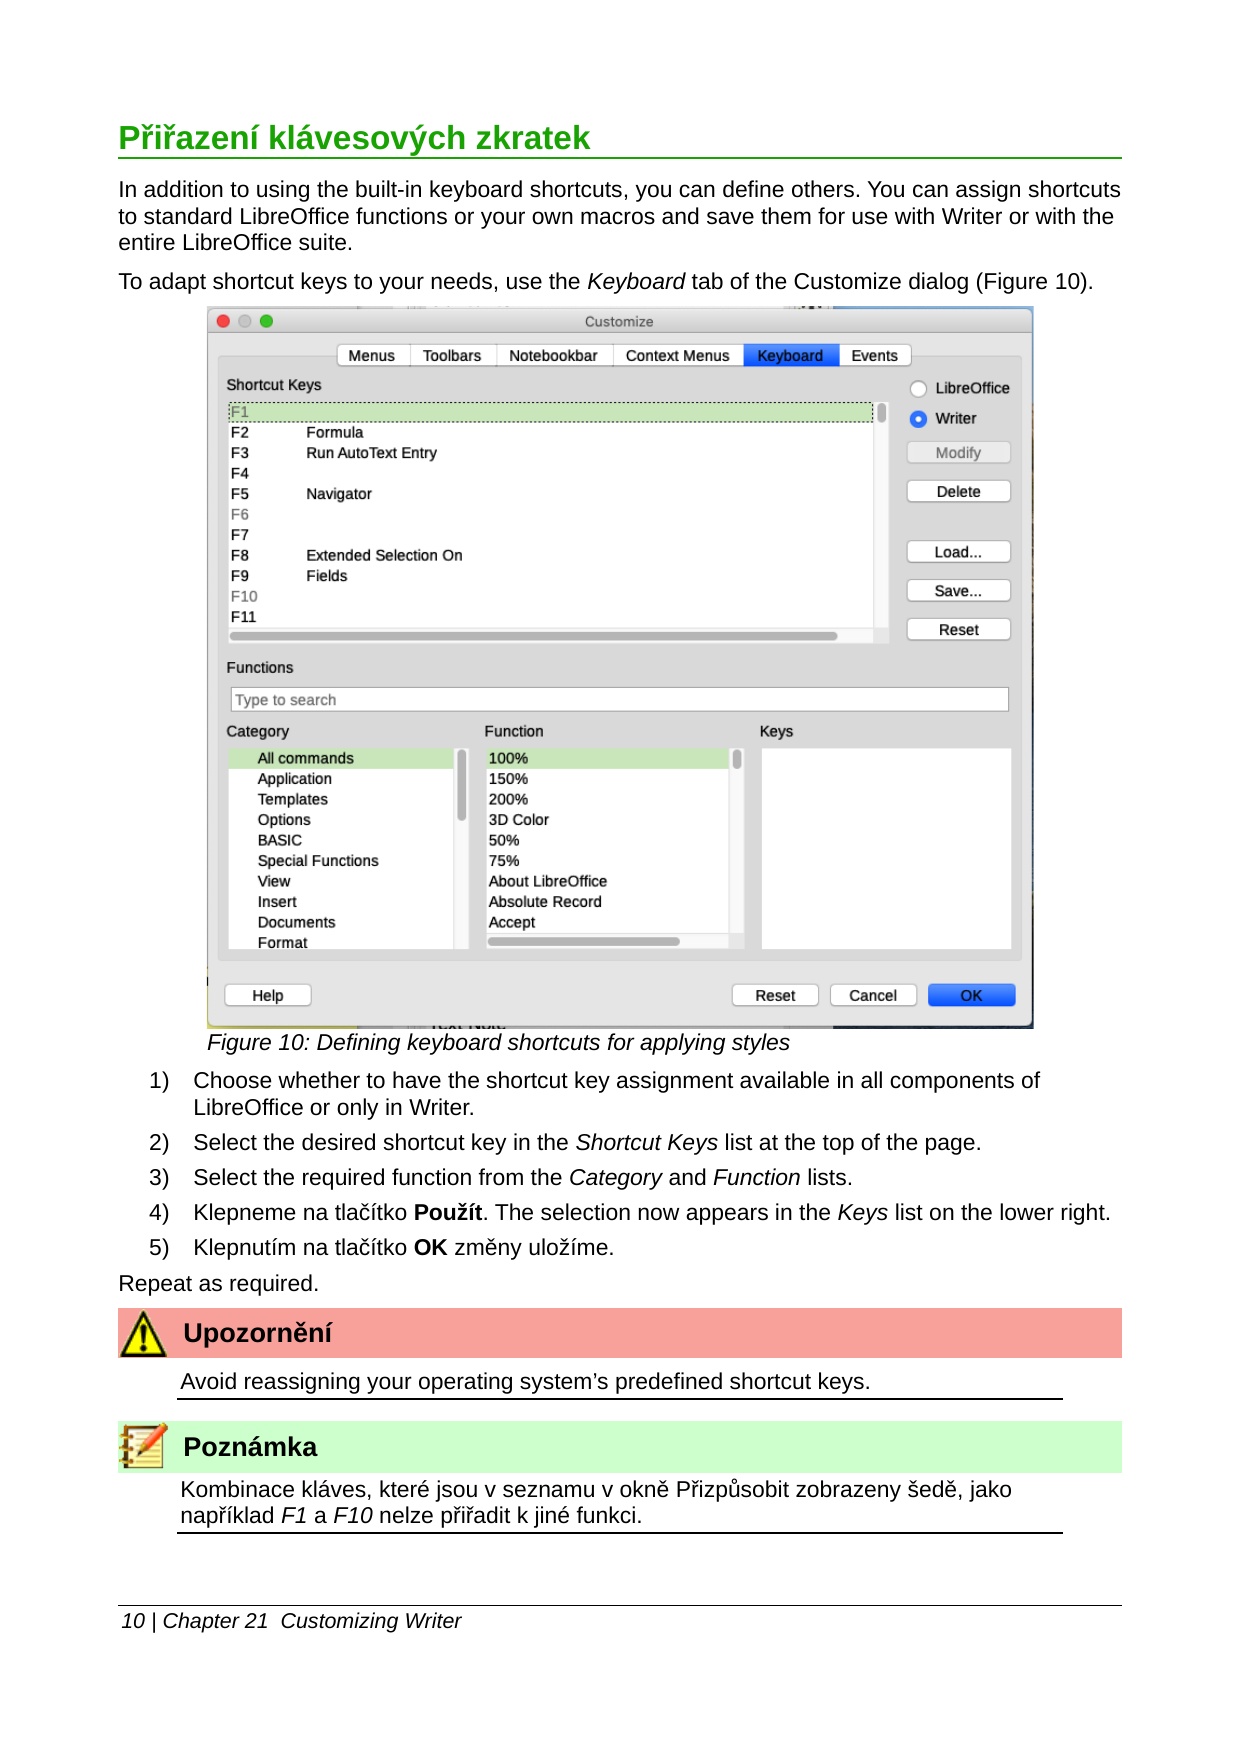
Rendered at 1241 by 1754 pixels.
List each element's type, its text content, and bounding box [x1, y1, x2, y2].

picture [206, 306, 1034, 1029]
text In addition to using the built-in keyboard shortcuts, you can define others. You can assign shortcuts to standard LibreOffice functions or your own macros and save them for use with Writer or with the entire LibreOffice suite. [118, 176, 1122, 255]
list Klepnutím na tlačítko OK změny uložíme. [169, 1234, 1122, 1261]
list Select the required function from the Category and Function lists. [169, 1164, 1122, 1190]
subtitle Přiřazení klávesových zkratek [118, 118, 1122, 157]
list Choose whether to have the shortcut key assignment available in all components of LibreOffice or only in Writer. [169, 1067, 1122, 1120]
text Repeat as required. [118, 1269, 1122, 1296]
list Klepneme na tlačítko Použít. The selection now appears in the Keys list on the lower right. [169, 1199, 1122, 1226]
text Avoid reassigning your operating system’s predefined shortcut keys. [177, 1365, 1063, 1398]
subtitle Upozornění [118, 1308, 1122, 1358]
text Kombinace kláves, které jsou v seznamu v okně Přizpůsobit zobrazeny šedě, jako například F1 a F10 nelze přiřadit k jiné funkci. [177, 1473, 1063, 1532]
picture [119, 1309, 167, 1357]
list To adapt shortcut keys to your needs, use the Keyboard tab of the Customize dialog (Figure 10). [118, 268, 1122, 294]
list Select the desired shortcut key in the Shortcut Keys list at the top of the page. [169, 1129, 1122, 1155]
text Figure 10: Defining keyboard shortcuts for applying styles [207, 1029, 1033, 1055]
picture [119, 1421, 170, 1472]
subtitle Poznámka [118, 1421, 1122, 1473]
